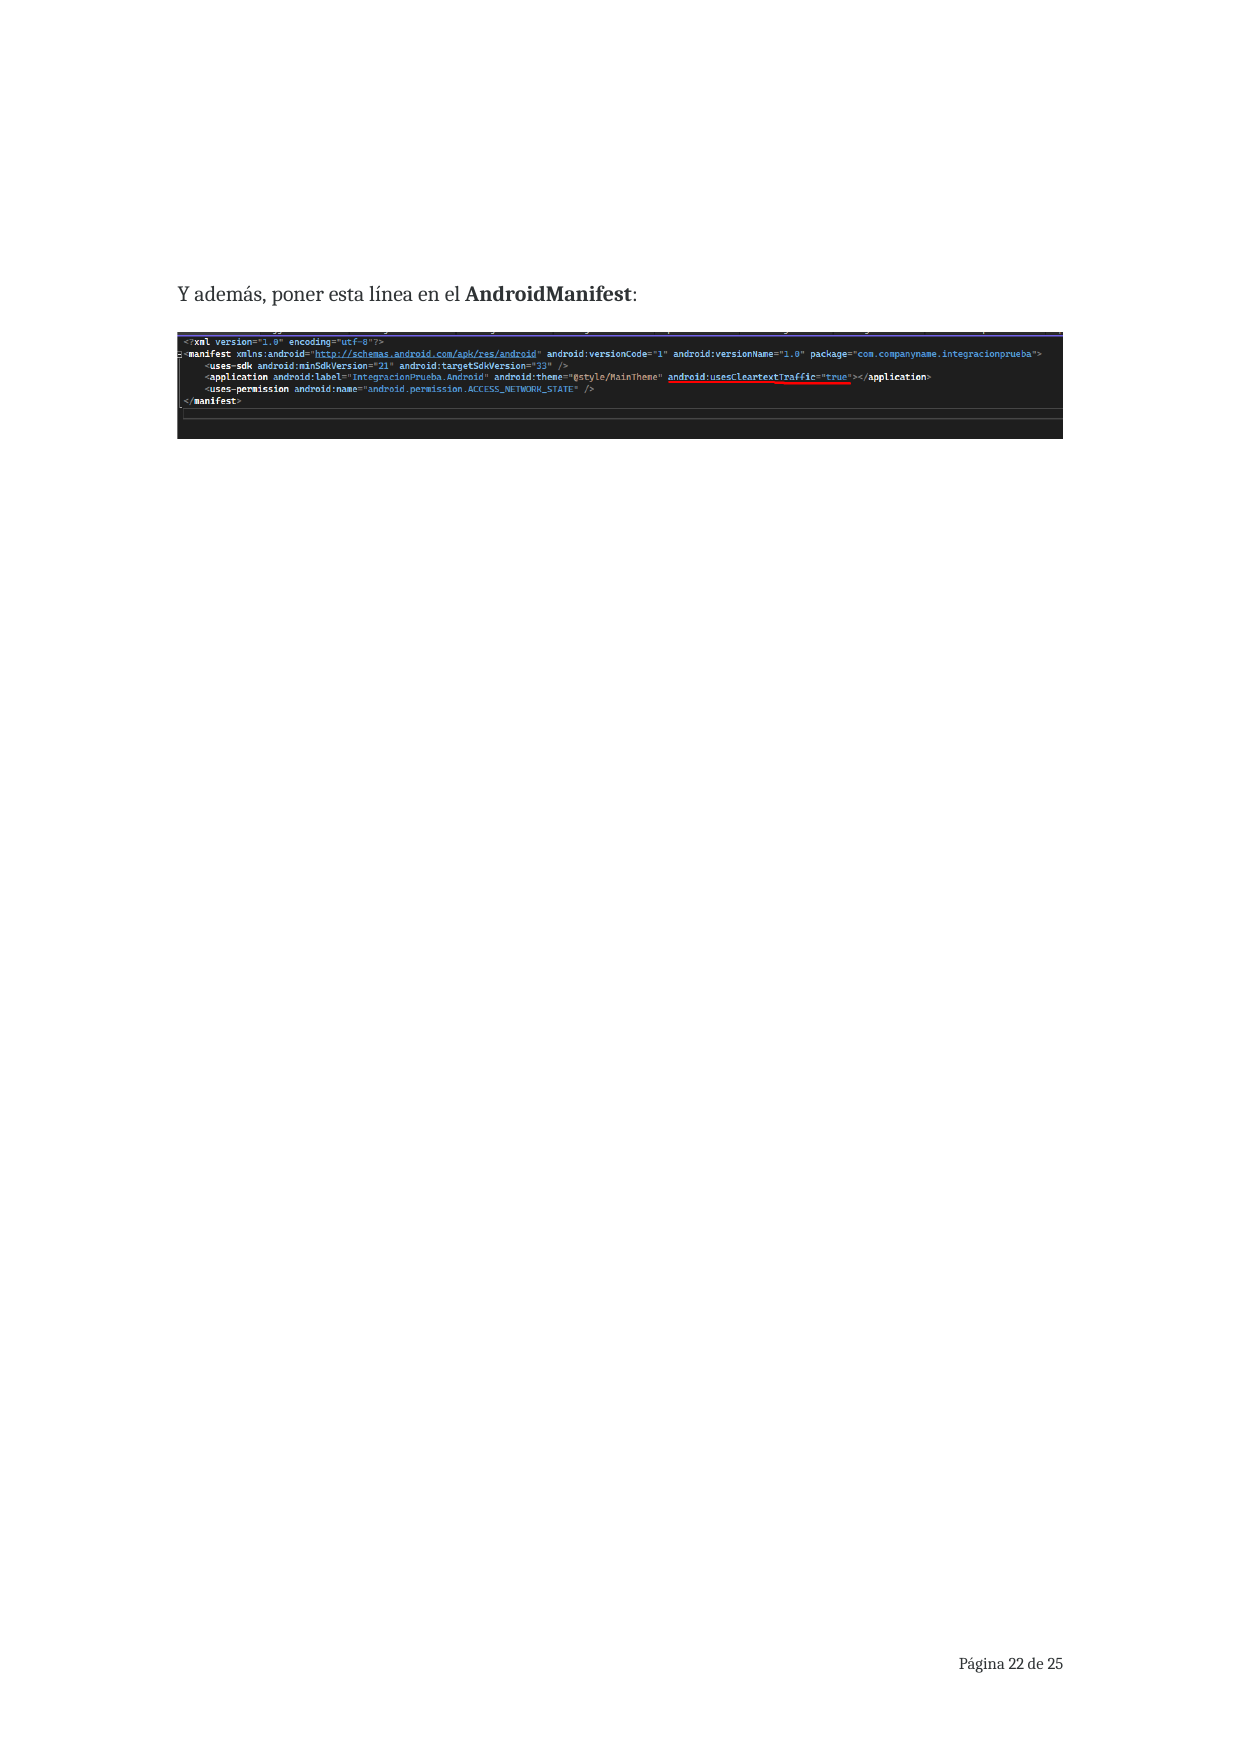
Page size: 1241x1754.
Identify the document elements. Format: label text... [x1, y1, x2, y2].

picture [177, 332, 1063, 439]
text Y además, poner esta línea en el AndroidManifest: [177, 282, 1063, 307]
